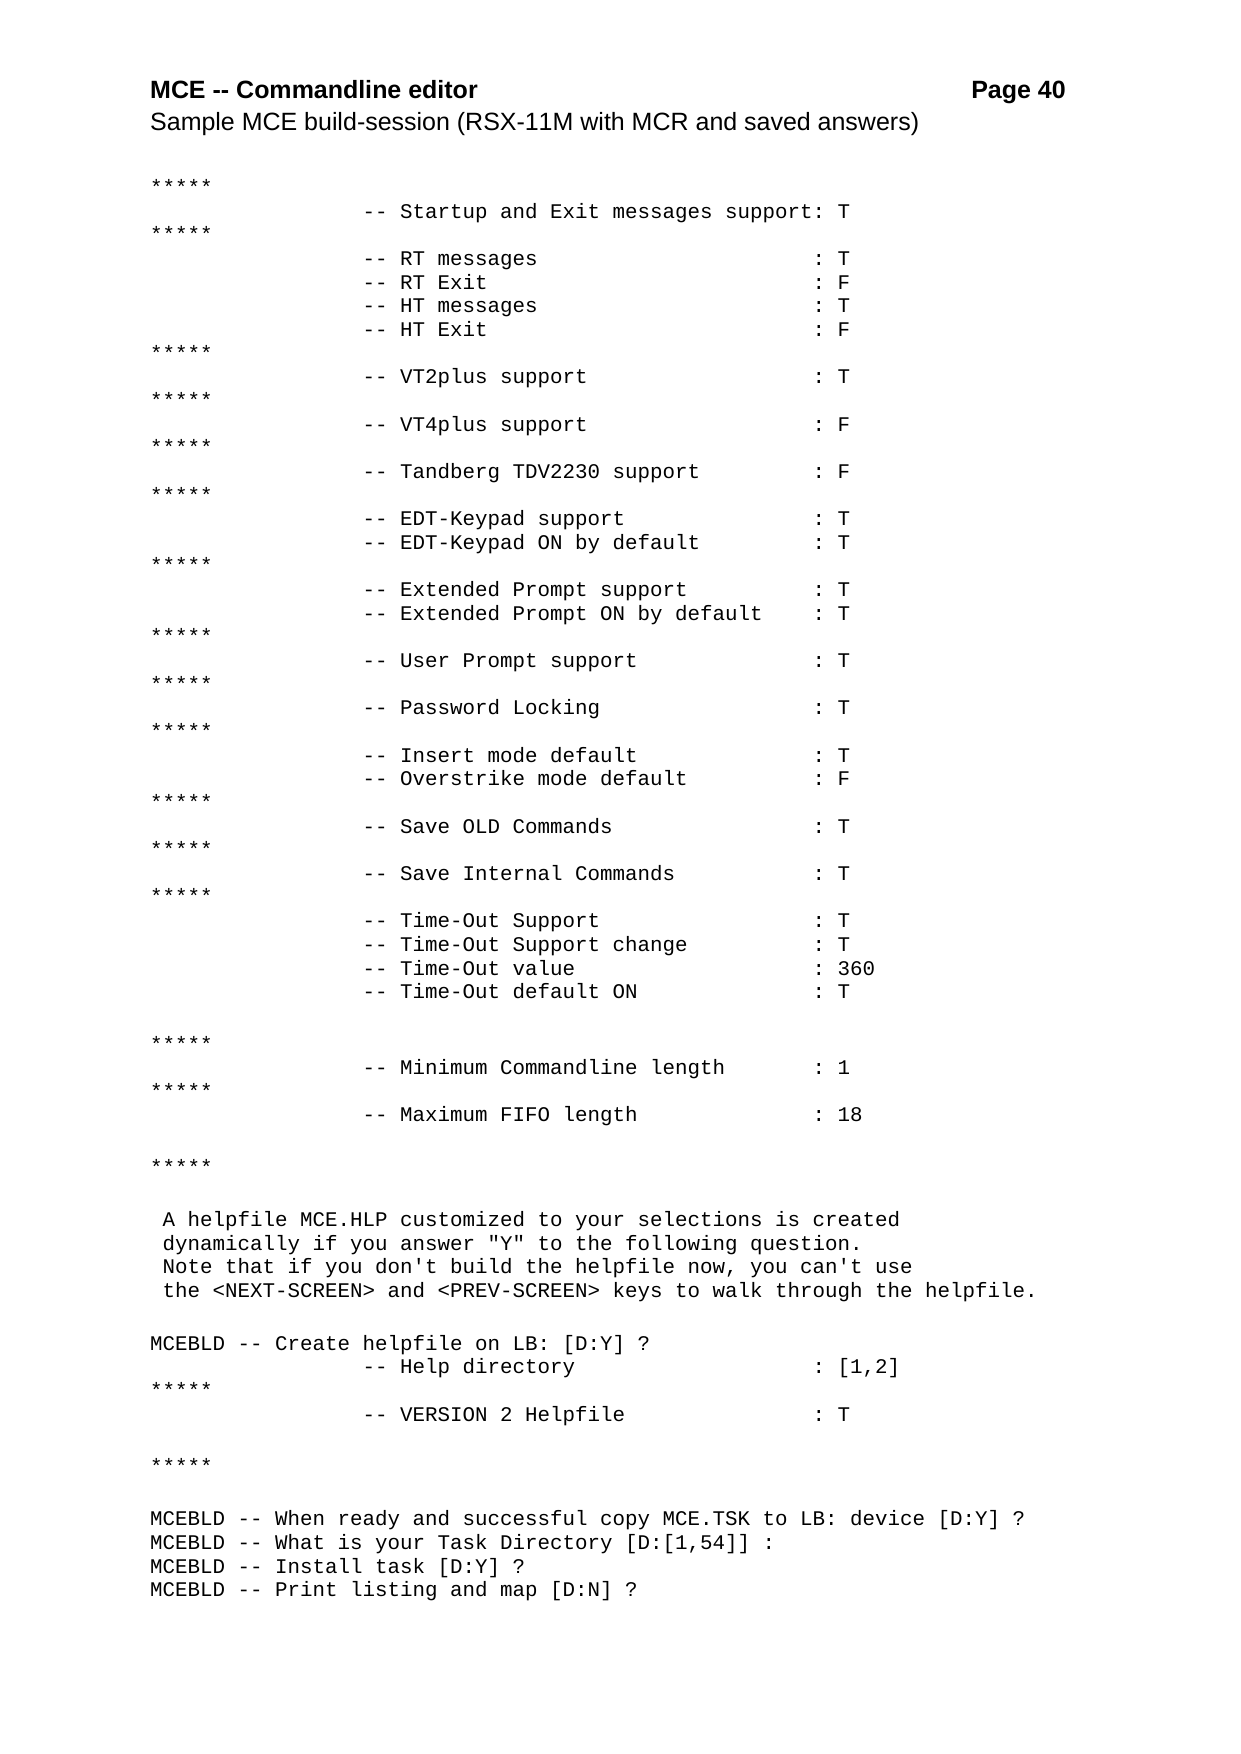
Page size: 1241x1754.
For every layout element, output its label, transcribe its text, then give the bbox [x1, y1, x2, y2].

text -- Extended Prompt ON by default : T [150, 603, 1181, 626]
text -- Save Internal Commands : T [150, 863, 1181, 887]
text -- Time-Out Support : T [150, 910, 1181, 934]
text -- Extended Prompt support : T [150, 579, 1181, 603]
text ***** [150, 343, 1181, 366]
text MCEBLD -- Install task [D:Y] ? [150, 1556, 1181, 1579]
text -- Minimum Commandline length : 1 [150, 1057, 1181, 1081]
text the <NEXT-SCREEN> and <PREV-SCREEN> keys to walk through the helpfile. [150, 1280, 1181, 1304]
text -- User Prompt support : T [150, 650, 1181, 674]
text ***** [150, 390, 1181, 414]
text ***** [150, 1081, 1181, 1104]
text ***** [150, 887, 1181, 910]
text -- Tandberg TDV2230 support : F [150, 461, 1181, 484]
text ***** [150, 1380, 1181, 1403]
text dynamically if you answer "Y" to the following question. [150, 1233, 1181, 1257]
text -- HT Exit : F [150, 319, 1181, 343]
text -- VERSION 2 Helpfile : T [150, 1403, 1181, 1427]
text -- Help directory : [1,2] [150, 1356, 1181, 1380]
text MCEBLD -- Create helpfile on LB: [D:Y] ? [150, 1333, 1181, 1356]
text ***** [150, 1157, 1181, 1181]
text MCEBLD -- What is your Task Directory [D:[1,54]] : [150, 1532, 1181, 1556]
text -- Maximum FIFO length : 18 [150, 1104, 1181, 1128]
text ***** [150, 721, 1181, 745]
text ***** [150, 839, 1181, 863]
text -- Password Locking : T [150, 697, 1181, 721]
text ***** [150, 177, 1181, 201]
text -- Time-Out default ON : T [150, 981, 1181, 1005]
text -- Save OLD Commands : T [150, 816, 1181, 839]
text ***** [150, 437, 1181, 461]
text ***** [150, 224, 1181, 248]
text ***** [150, 626, 1181, 650]
text -- VT4plus support : F [150, 414, 1181, 437]
text -- Overstrike mode default : F [150, 768, 1181, 792]
text A helpfile MCE.HLP customized to your selections is created [150, 1209, 1181, 1233]
text ***** [150, 484, 1181, 508]
text ***** [150, 674, 1181, 697]
text MCEBLD -- When ready and successful copy MCE.TSK to LB: device [D:Y] ? [150, 1508, 1181, 1532]
text -- RT Exit : F [150, 272, 1181, 295]
text MCEBLD -- Print listing and map [D:N] ? [150, 1579, 1181, 1603]
text -- RT messages : T [150, 248, 1181, 272]
text -- Insert mode default : T [150, 745, 1181, 768]
text -- Startup and Exit messages support: T [150, 201, 1181, 224]
text -- EDT-Keypad ON by default : T [150, 532, 1181, 556]
text ***** [150, 1456, 1181, 1479]
text -- Time-Out Support change : T [150, 934, 1181, 957]
text -- Time-Out value : 360 [150, 957, 1181, 981]
text ***** [150, 1033, 1181, 1057]
text Note that if you don't build the helpfile now, you can't use [150, 1257, 1181, 1280]
text ***** [150, 556, 1181, 579]
text -- VT2plus support : T [150, 366, 1181, 390]
text ***** [150, 792, 1181, 816]
text -- HT messages : T [150, 295, 1181, 319]
text -- EDT-Keypad support : T [150, 508, 1181, 532]
